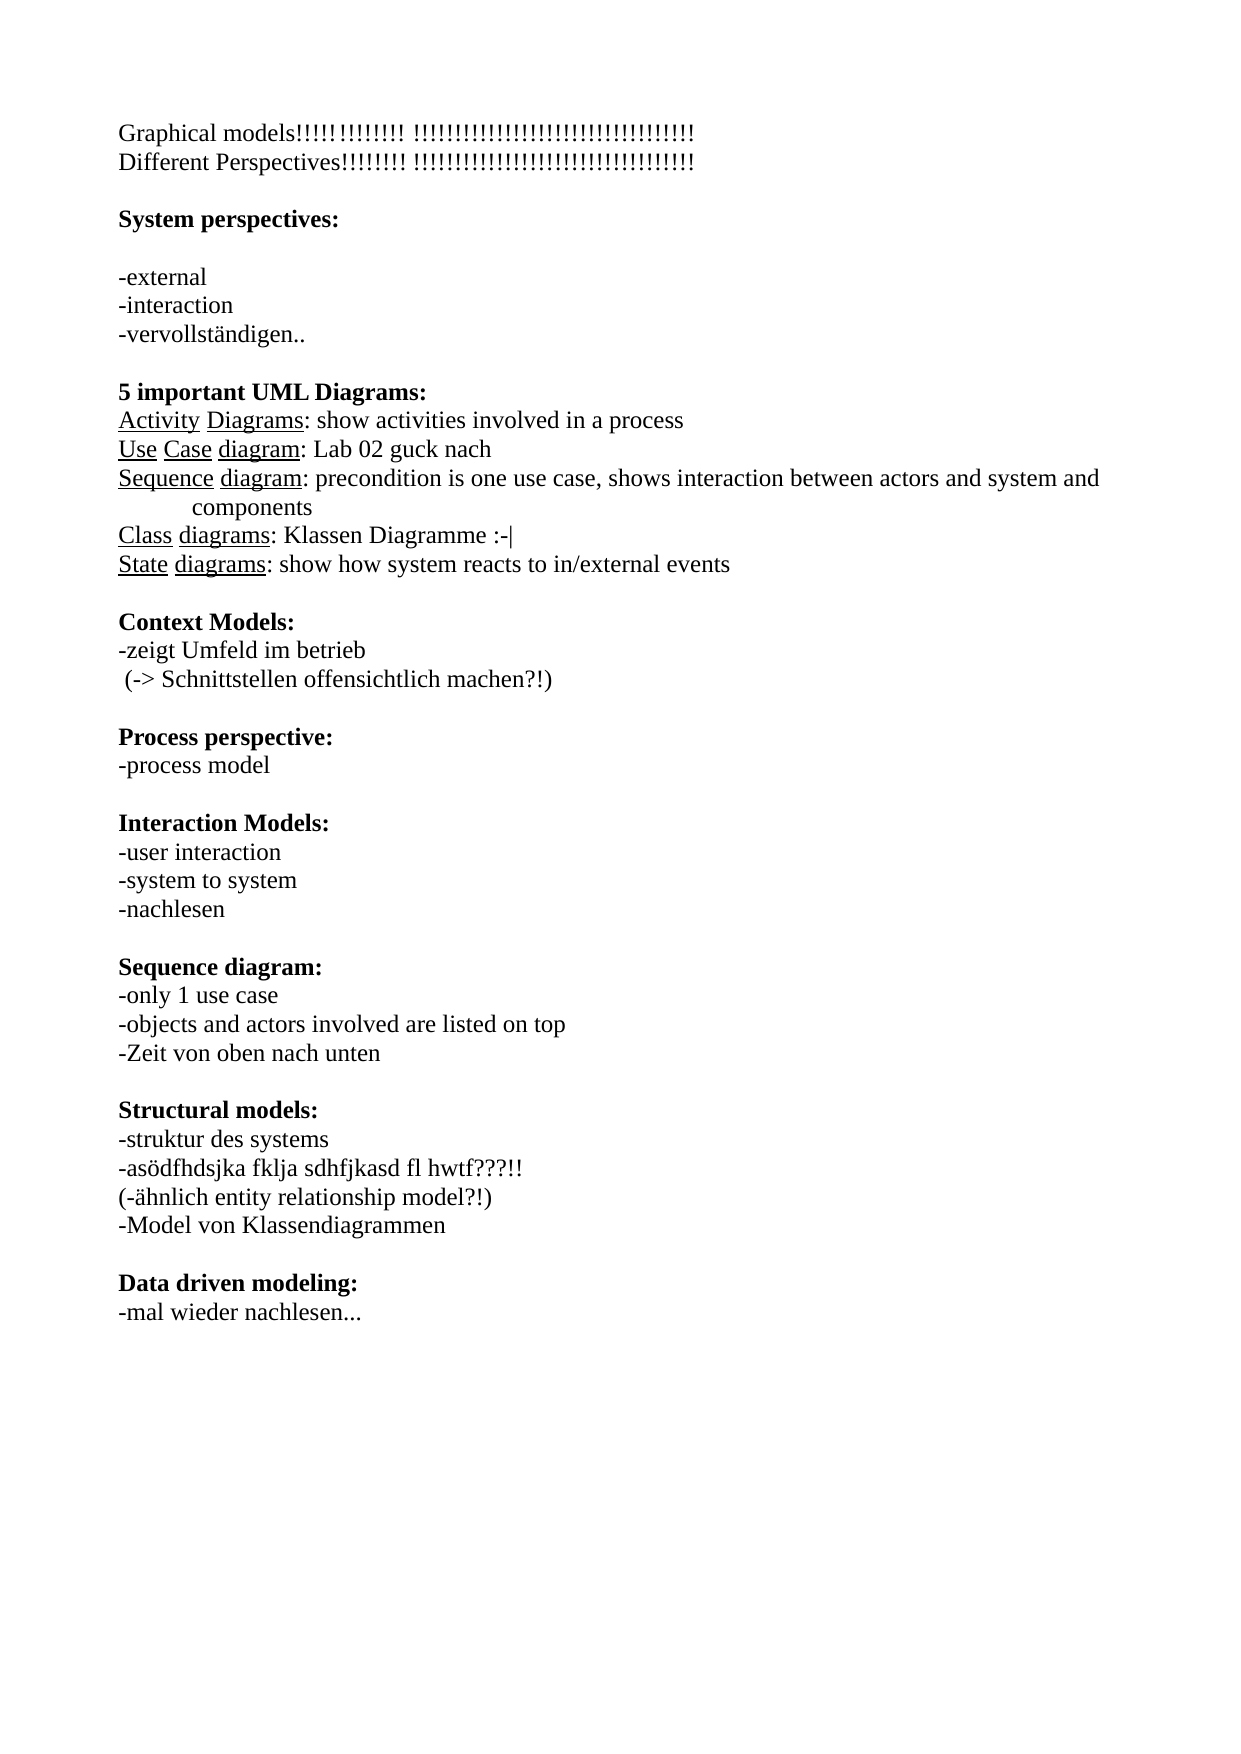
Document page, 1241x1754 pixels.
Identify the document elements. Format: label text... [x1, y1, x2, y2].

text System perspectives: [118, 204, 1122, 233]
text Sequence diagram: [118, 952, 1122, 981]
text Class diagrams: Klassen Diagramme :-| [118, 521, 1122, 549]
text -Model von Klassendiagrammen [118, 1211, 1122, 1239]
text Process perspective: [118, 722, 1122, 751]
text Interaction Models: [118, 808, 1122, 837]
text -user interaction [118, 837, 1122, 866]
text -Zeit von oben nach unten [118, 1038, 1122, 1067]
text -struktur des systems [118, 1124, 1122, 1153]
text -mal wieder nachlesen... [118, 1297, 1122, 1326]
text (-> Schnittstellen offensichtlich machen?!) [118, 664, 1122, 693]
text -asödfhdsjka fklja sdhfjkasd fl hwtf???!! [118, 1153, 1122, 1182]
text 5 important UML Diagrams: [118, 377, 1122, 406]
text Use Case diagram: Lab 02 guck nach [118, 434, 1122, 463]
text -only 1 use case [118, 981, 1122, 1009]
text State diagrams: show how system reacts to in/external events [118, 549, 1122, 578]
text -vervollständigen.. [118, 319, 1122, 348]
text -objects and actors involved are listed on top [118, 1009, 1122, 1038]
text Structural models: [118, 1096, 1122, 1124]
text Data driven modeling: [118, 1268, 1122, 1297]
text Activity Diagrams: show activities involved in a process [118, 406, 1122, 434]
text -external [118, 262, 1122, 291]
text (-ähnlich entity relationship model?!) [118, 1182, 1122, 1211]
text Context Models: [118, 607, 1122, 636]
text Different Perspectives!!!!!!!! !!!!!!!!!!!!!!!!!!!!!!!!!!!!!!!!!! [118, 147, 1122, 176]
text Sequence diagram: precondition is one use case, shows interaction between actors and system and components [118, 463, 1122, 521]
text -process model [118, 751, 1122, 779]
text -nachlesen [118, 894, 1122, 923]
text -system to system [118, 866, 1122, 894]
text Graphical models!!!!! !!!!!!!! !!!!!!!!!!!!!!!!!!!!!!!!!!!!!!!!!! [118, 118, 1122, 147]
text -zeigt Umfeld im betrieb [118, 636, 1122, 664]
text -interaction [118, 291, 1122, 319]
